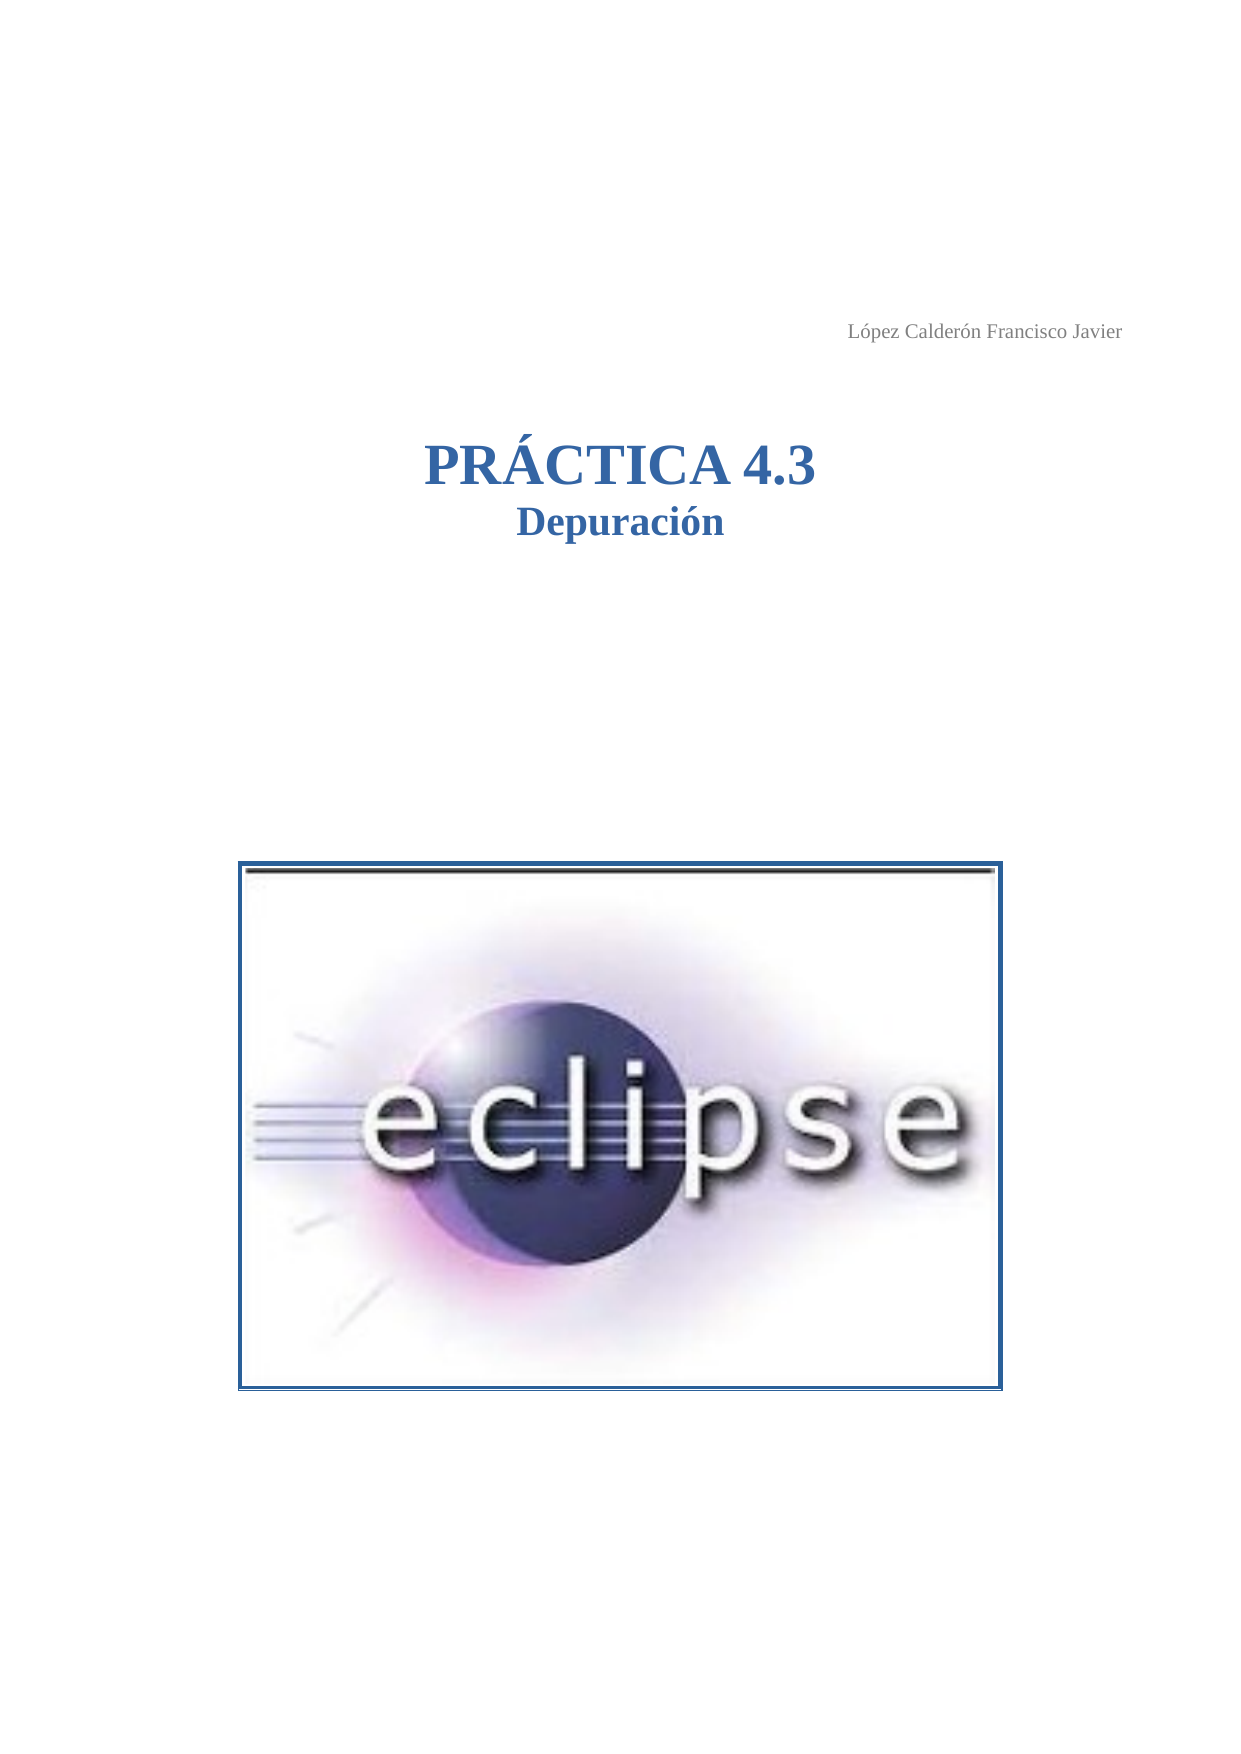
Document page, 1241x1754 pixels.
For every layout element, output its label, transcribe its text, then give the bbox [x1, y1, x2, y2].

text López Calderón Francisco Javier [118, 319, 1122, 343]
text Depuración [118, 497, 1122, 545]
picture [245, 868, 995, 1384]
text PRÁCTICA 4.3 [118, 430, 1122, 497]
